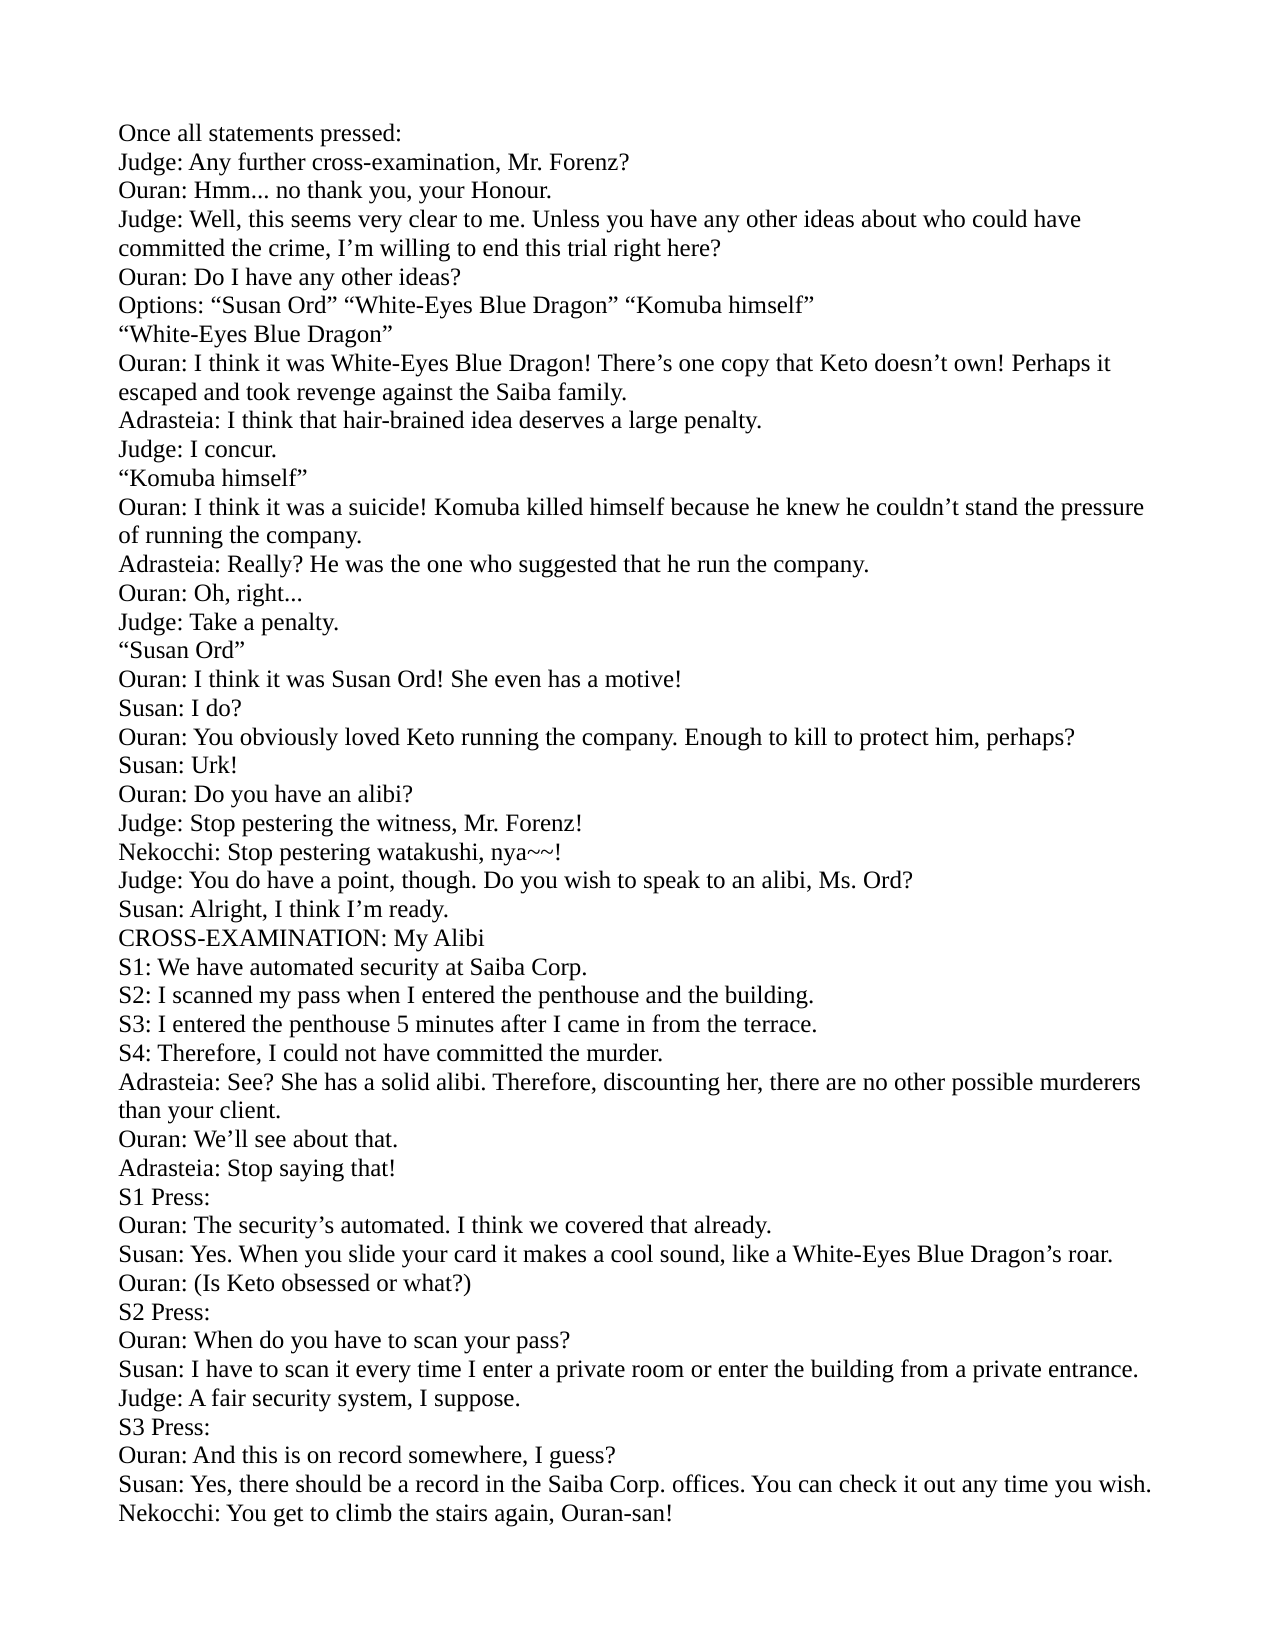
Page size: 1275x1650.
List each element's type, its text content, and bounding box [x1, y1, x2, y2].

text S4: Therefore, I could not have committed the murder. [118, 1038, 1157, 1067]
text Susan: Yes, there should be a record in the Saiba Corp. offices. You can check it out any time you wish. [118, 1469, 1157, 1498]
text S2 Press: [118, 1297, 1157, 1326]
text Ouran: Do I have any other ideas? [118, 262, 1157, 291]
text Adrasteia: I think that hair-brained idea deserves a large penalty. [118, 406, 1157, 434]
text S3: I entered the penthouse 5 minutes after I came in from the terrace. [118, 1009, 1157, 1038]
text Nekocchi: Stop pestering watakushi, nya~~! [118, 837, 1157, 866]
text Judge: Well, this seems very clear to me. Unless you have any other ideas about who could have committed the crime, I’m willing to end this trial right here? [118, 204, 1157, 262]
text “White-Eyes Blue Dragon” [118, 319, 1157, 348]
text Ouran: I think it was a suicide! Komuba killed himself because he knew he couldn’t stand the pressure of running the company. [118, 492, 1157, 549]
text Options: “Susan Ord” “White-Eyes Blue Dragon” “Komuba himself” [118, 291, 1157, 319]
text Ouran: I think it was Susan Ord! She even has a motive! [118, 664, 1157, 693]
text Judge: I concur. [118, 434, 1157, 463]
text Judge: Stop pestering the witness, Mr. Forenz! [118, 808, 1157, 837]
text “Komuba himself” [118, 463, 1157, 492]
text Ouran: When do you have to scan your pass? [118, 1326, 1157, 1354]
text Ouran: Do you have an alibi? [118, 779, 1157, 808]
text Once all statements pressed: [118, 118, 1157, 147]
text S3 Press: [118, 1412, 1157, 1441]
text Judge: Any further cross-examination, Mr. Forenz? [118, 147, 1157, 176]
text Ouran: We’ll see about that. [118, 1124, 1157, 1153]
text Susan: Urk! [118, 751, 1157, 779]
text Susan: Yes. When you slide your card it makes a cool sound, like a White-Eyes Blue Dragon’s roar. [118, 1239, 1157, 1268]
text Judge: You do have a point, though. Do you wish to speak to an alibi, Ms. Ord? [118, 866, 1157, 894]
text Ouran: Oh, right... [118, 578, 1157, 607]
text “Susan Ord” [118, 636, 1157, 664]
text Ouran: (Is Keto obsessed or what?) [118, 1268, 1157, 1297]
text Judge: Take a penalty. [118, 607, 1157, 636]
text S1 Press: [118, 1182, 1157, 1211]
text S2: I scanned my pass when I entered the penthouse and the building. [118, 981, 1157, 1009]
text Ouran: And this is on record somewhere, I guess? [118, 1441, 1157, 1469]
text Nekocchi: You get to climb the stairs again, Ouran-san! [118, 1498, 1157, 1527]
text S1: We have automated security at Saiba Corp. [118, 952, 1157, 981]
text Susan: Alright, I think I’m ready. [118, 894, 1157, 923]
text Adrasteia: See? She has a solid alibi. Therefore, discounting her, there are no other possible murderers than your client. [118, 1067, 1157, 1124]
text Adrasteia: Stop saying that! [118, 1153, 1157, 1182]
text Ouran: You obviously loved Keto running the company. Enough to kill to protect him, perhaps? [118, 722, 1157, 751]
text Adrasteia: Really? He was the one who suggested that he run the company. [118, 549, 1157, 578]
text Judge: A fair security system, I suppose. [118, 1383, 1157, 1412]
text Ouran: Hmm... no thank you, your Honour. [118, 176, 1157, 204]
text Ouran: I think it was White-Eyes Blue Dragon! There’s one copy that Keto doesn’t own! Perhaps it escaped and took revenge against the Saiba family. [118, 348, 1157, 406]
text CROSS-EXAMINATION: My Alibi [118, 923, 1157, 952]
text Susan: I do? [118, 693, 1157, 722]
text Ouran: The security’s automated. I think we covered that already. [118, 1211, 1157, 1239]
text Susan: I have to scan it every time I enter a private room or enter the building from a private entrance. [118, 1354, 1157, 1383]
